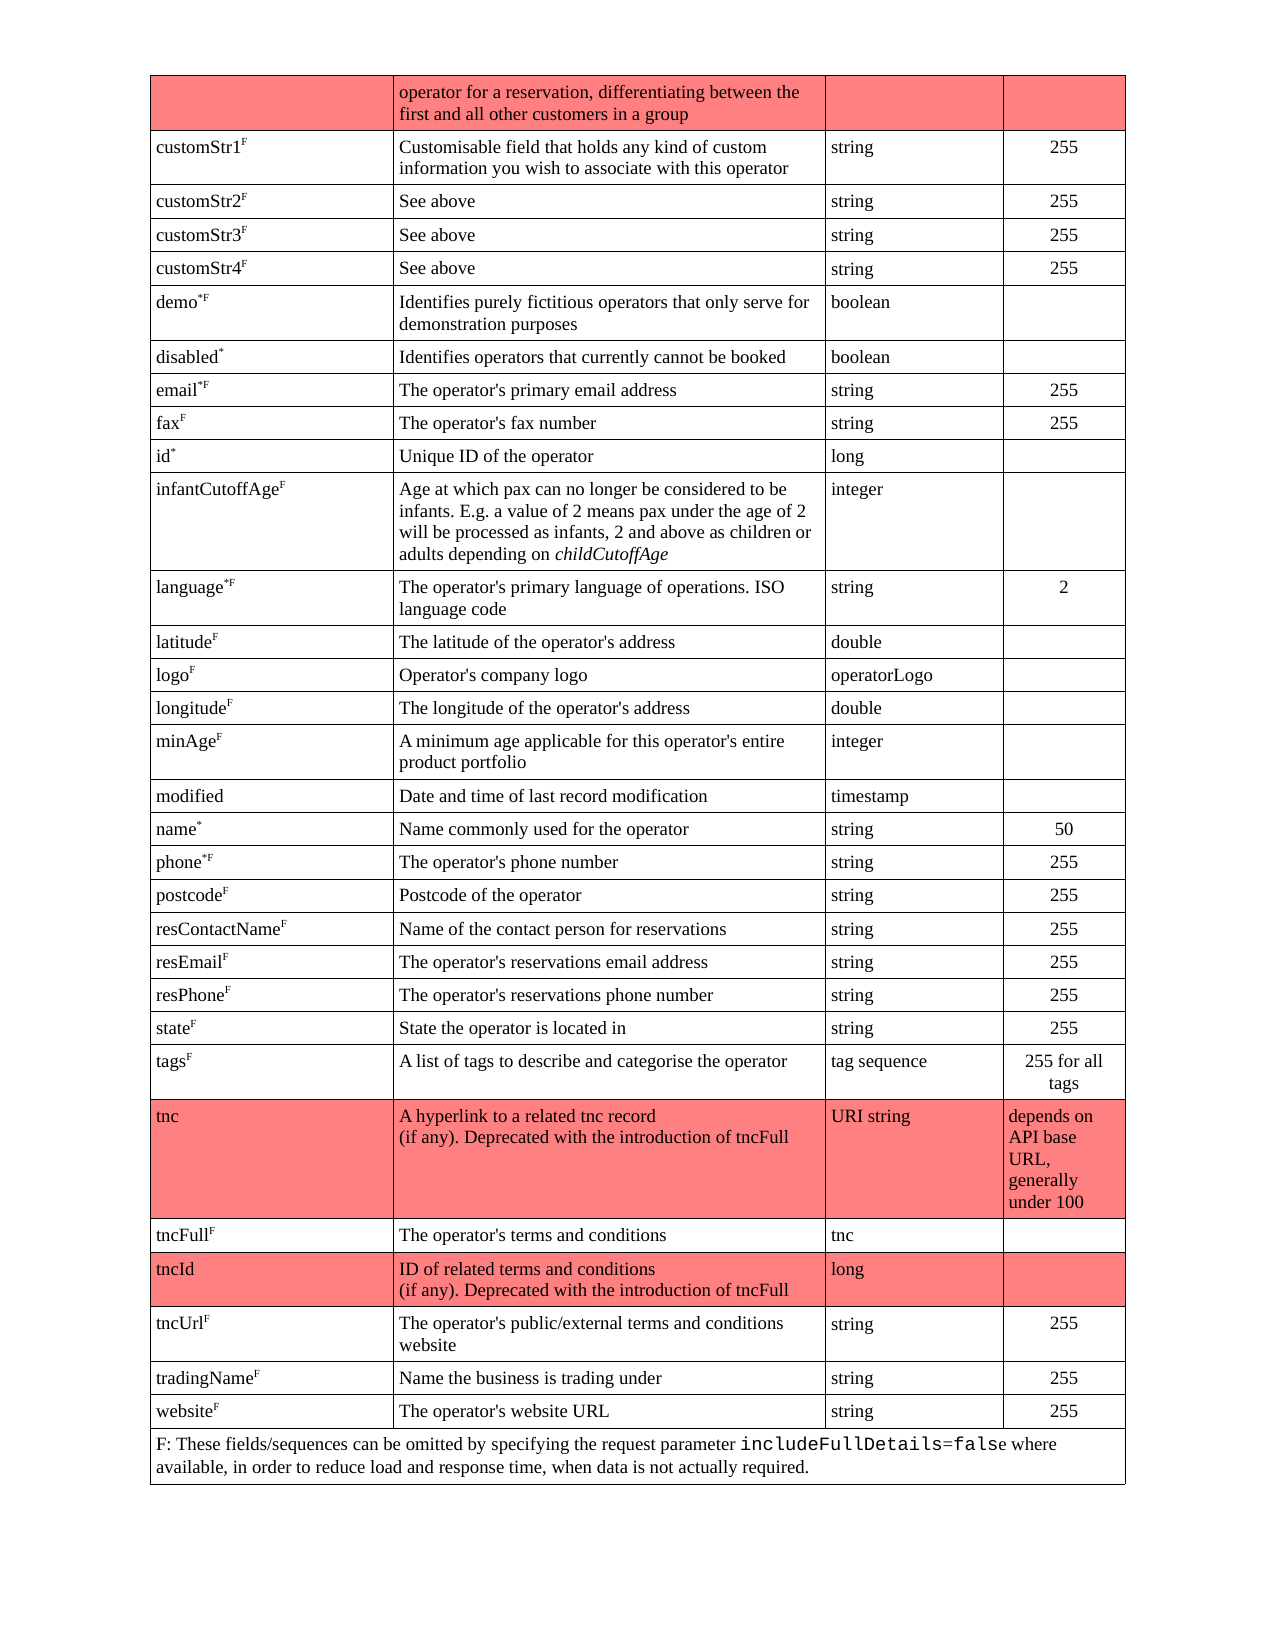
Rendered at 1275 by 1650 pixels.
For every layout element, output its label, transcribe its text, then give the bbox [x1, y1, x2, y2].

table_cell 255 [1004, 407, 1125, 439]
table_cell logoF [151, 659, 393, 691]
table_cell [1004, 440, 1125, 472]
table_cell 255 [1004, 913, 1125, 945]
table_cell 255 [1004, 374, 1125, 406]
table_cell [1004, 341, 1125, 373]
table_cell 255 [1004, 846, 1125, 878]
table_cell The operator's phone number [394, 846, 825, 878]
table_cell customStr4F [151, 252, 393, 285]
table_cell string [826, 1395, 1003, 1427]
table_cell string [826, 219, 1003, 251]
table_cell The latitude of the operator's address [394, 626, 825, 658]
table_cell string [826, 374, 1003, 406]
table_cell language*F [151, 571, 393, 625]
table_cell The longitude of the operator's address [394, 692, 825, 724]
table_cell 255 [1004, 1395, 1125, 1427]
table_cell resPhoneF [151, 979, 393, 1011]
table_cell [151, 76, 393, 130]
table_cell The operator's reservations email address [394, 946, 825, 978]
table_cell A hyperlink to a related tnc record (if any). Deprecated with the introduction of tncFull [394, 1100, 825, 1218]
table_cell 50 [1004, 813, 1125, 845]
table_cell Identifies purely fictitious operators that only serve for demonstration purposes [394, 286, 825, 340]
table_cell double [826, 692, 1003, 724]
table_cell websiteF [151, 1395, 393, 1427]
table_cell Unique ID of the operator [394, 440, 825, 472]
table_cell string [826, 571, 1003, 625]
table_cell [1004, 725, 1125, 779]
table_cell string [826, 185, 1003, 218]
table_cell [1004, 76, 1125, 130]
table_cell Customisable field that holds any kind of custom information you wish to associate with this operator [394, 131, 825, 184]
table_cell tncId [151, 1253, 393, 1306]
table_cell 255 [1004, 131, 1125, 184]
table_cell Age at which pax can no longer be considered to be infants. E.g. a value of 2 means pax under the age of 2 will be processed as infants, 2 and above as children or adults depending on childCutoffAge [394, 473, 825, 570]
table_cell 255 [1004, 1012, 1125, 1044]
table_cell integer [826, 725, 1003, 779]
table_cell email*F [151, 374, 393, 406]
table_cell customStr2F [151, 185, 393, 218]
table_cell 255 for all tags [1004, 1045, 1125, 1099]
table_cell string [826, 946, 1003, 978]
table_cell 255 [1004, 979, 1125, 1011]
table_cell F: These fields/sequences can be omitted by specifying the request parameter includeFullDetails=false where available, in order to reduce load and response time, when data is not actually required. [151, 1429, 1125, 1484]
table_cell Name commonly used for the operator [394, 813, 825, 845]
table_cell id* [151, 440, 393, 472]
table_cell timestamp [826, 780, 1003, 812]
table_cell string [826, 880, 1003, 912]
table_cell modified [151, 780, 393, 812]
table_cell phone*F [151, 846, 393, 878]
table_cell Name of the contact person for reservations [394, 913, 825, 945]
table_cell Postcode of the operator [394, 880, 825, 912]
table_cell Name the business is trading under [394, 1362, 825, 1394]
table_cell depends on API base URL, generally under 100 [1004, 1100, 1125, 1218]
table_cell resEmailF [151, 946, 393, 978]
table_cell boolean [826, 286, 1003, 340]
table_cell tagsF [151, 1045, 393, 1099]
table_cell 2 [1004, 571, 1125, 625]
table_cell tradingNameF [151, 1362, 393, 1394]
table_cell tnc [151, 1100, 393, 1218]
table_cell 255 [1004, 219, 1125, 251]
table_cell faxF [151, 407, 393, 439]
table_cell URI string [826, 1100, 1003, 1218]
table_cell infantCutoffAgeF [151, 473, 393, 570]
table_cell resContactNameF [151, 913, 393, 945]
table_cell longitudeF [151, 692, 393, 724]
table_cell double [826, 626, 1003, 658]
table_cell 255 [1004, 880, 1125, 912]
table_cell string [826, 1307, 1003, 1361]
table_cell string [826, 846, 1003, 878]
table_cell ID of related terms and conditions (if any). Deprecated with the introduction of tncFull [394, 1253, 825, 1306]
table_cell 255 [1004, 185, 1125, 218]
table_cell operator for a reservation, differentiating between the first and all other customers in a group [394, 76, 825, 130]
table_cell [1004, 1253, 1125, 1306]
table_cell [1004, 692, 1125, 724]
table_cell 255 [1004, 1307, 1125, 1361]
table_cell string [826, 979, 1003, 1011]
table_cell The operator's primary language of operations. ISO language code [394, 571, 825, 625]
table_cell latitudeF [151, 626, 393, 658]
table_cell minAgeF [151, 725, 393, 779]
table_cell tnc [826, 1219, 1003, 1252]
table_cell [1004, 473, 1125, 570]
table_cell A list of tags to describe and categorise the operator [394, 1045, 825, 1099]
table_cell [1004, 1219, 1125, 1252]
table_cell customStr3F [151, 219, 393, 251]
table_cell string [826, 407, 1003, 439]
table_cell The operator's primary email address [394, 374, 825, 406]
table_cell demo*F [151, 286, 393, 340]
table_cell string [826, 1012, 1003, 1044]
table_cell tncUrlF [151, 1307, 393, 1361]
table_cell tncFullF [151, 1219, 393, 1252]
table_cell See above [394, 219, 825, 251]
table_cell Operator's company logo [394, 659, 825, 691]
table_cell Date and time of last record modification [394, 780, 825, 812]
table_cell boolean [826, 341, 1003, 373]
table_cell See above [394, 185, 825, 218]
table_cell The operator's reservations phone number [394, 979, 825, 1011]
table_cell The operator's terms and conditions [394, 1219, 825, 1252]
table_cell name* [151, 813, 393, 845]
table_cell string [826, 131, 1003, 184]
table_cell long [826, 440, 1003, 472]
table_cell See above [394, 252, 825, 285]
table_cell 255 [1004, 252, 1125, 285]
table_cell [1004, 659, 1125, 691]
table_cell tag sequence [826, 1045, 1003, 1099]
table_cell Identifies operators that currently cannot be booked [394, 341, 825, 373]
table_cell The operator's website URL [394, 1395, 825, 1427]
table_cell long [826, 1253, 1003, 1306]
table_cell A minimum age applicable for this operator's entire product portfolio [394, 725, 825, 779]
table_cell string [826, 913, 1003, 945]
table_cell [1004, 286, 1125, 340]
table_cell 255 [1004, 1362, 1125, 1394]
table_cell operatorLogo [826, 659, 1003, 691]
table_cell [826, 76, 1003, 130]
table_cell stateF [151, 1012, 393, 1044]
table_cell The operator's public/external terms and conditions website [394, 1307, 825, 1361]
table_cell string [826, 1362, 1003, 1394]
table_cell string [826, 252, 1003, 285]
table_cell [1004, 780, 1125, 812]
table_cell postcodeF [151, 880, 393, 912]
table_cell State the operator is located in [394, 1012, 825, 1044]
table_cell customStr1F [151, 131, 393, 184]
table_cell integer [826, 473, 1003, 570]
table_cell string [826, 813, 1003, 845]
table_cell 255 [1004, 946, 1125, 978]
table_cell The operator's fax number [394, 407, 825, 439]
table_cell [1004, 626, 1125, 658]
table_cell disabled* [151, 341, 393, 373]
